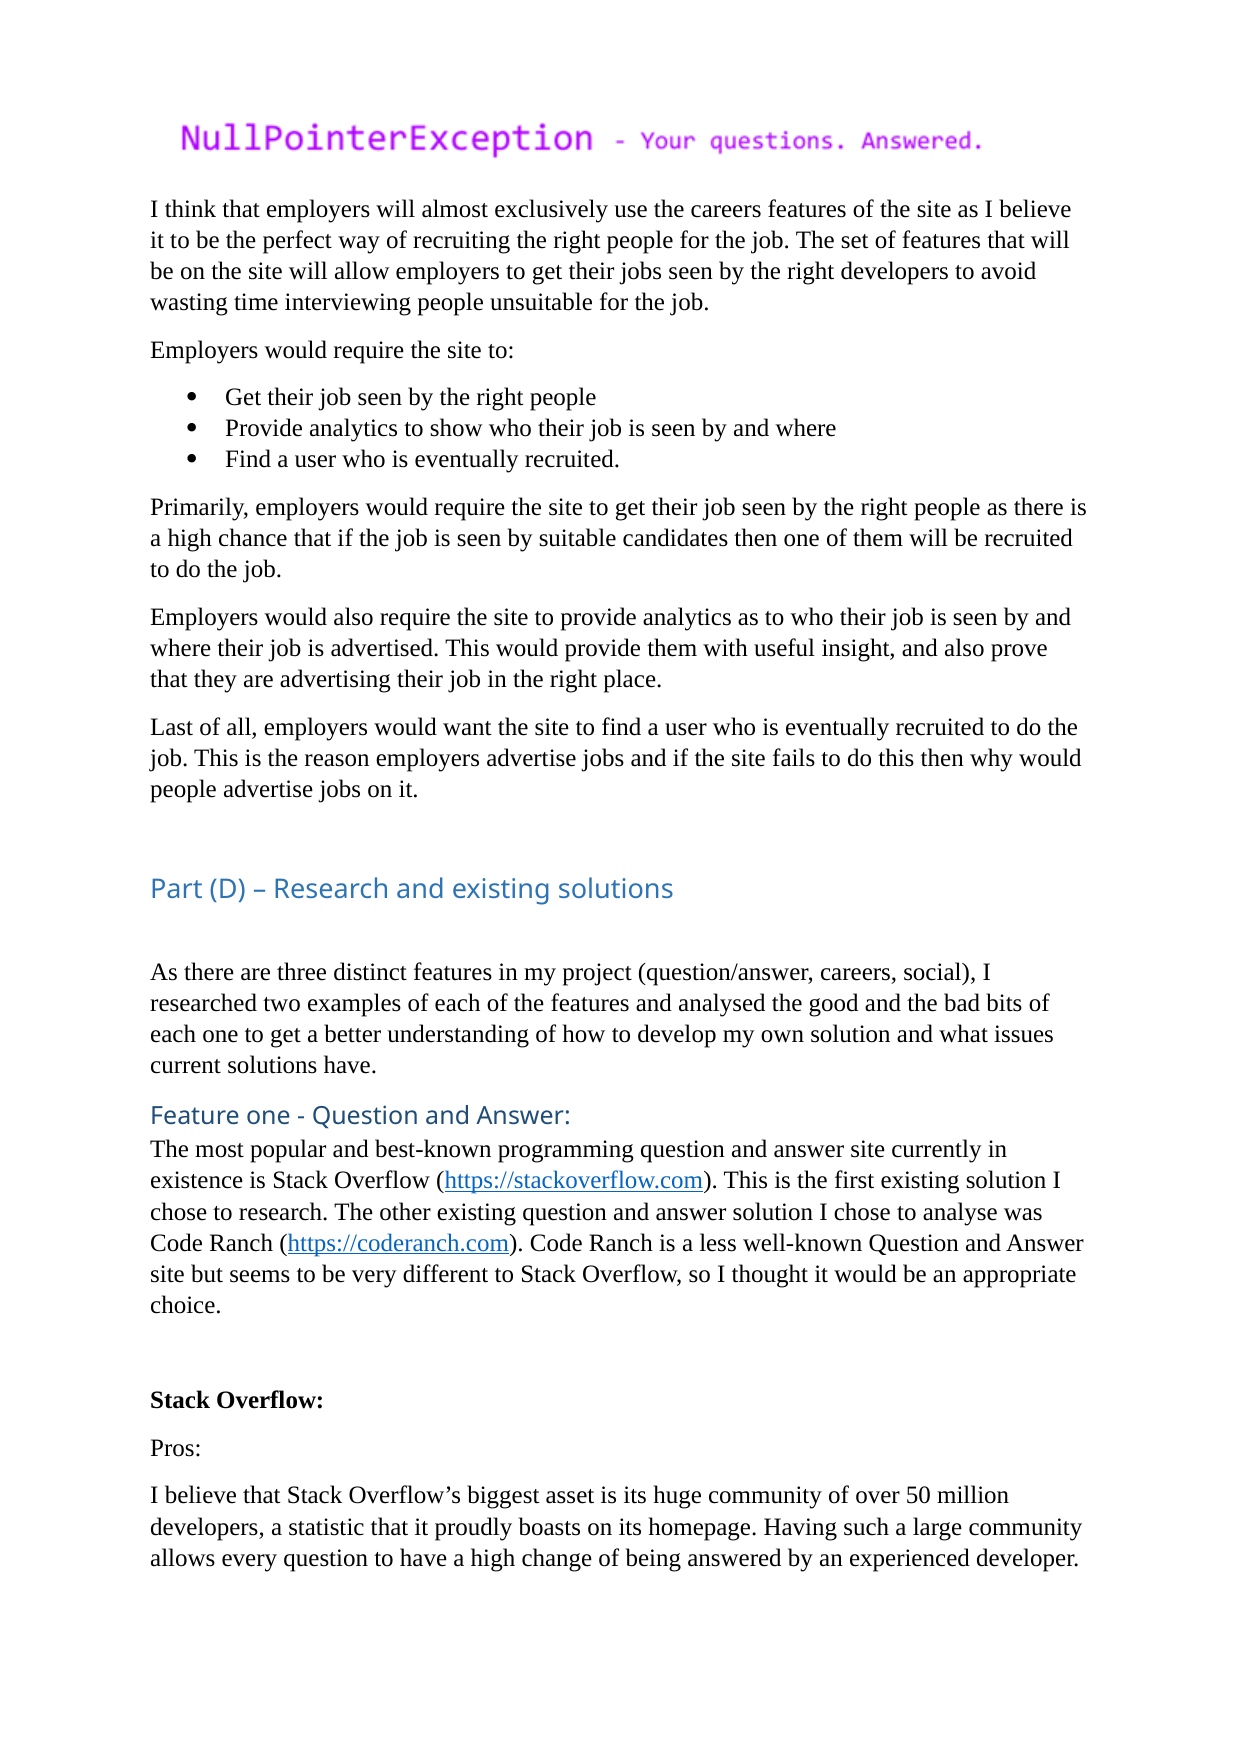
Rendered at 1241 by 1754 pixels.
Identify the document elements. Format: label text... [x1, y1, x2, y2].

text Employers would also require the site to provide analytics as to who their job is seen by and where their job is advertised. This would provide them with useful insight, and also prove that they are advertising their job in the right place. [150, 602, 1090, 693]
list Get their job seen by the right people [187, 382, 1090, 411]
text The most popular and best-known programming question and answer site currently in existence is Stack Overflow (https://stackoverflow.com). This is the first existing solution I chose to research. The other existing question and answer solution I chose to analyse was Code Ranch (https://coderanch.com). Code Ranch is a less well-known Question and Answer site but seems to be very different to Stack Overflow, so I thought it would be an appropriate choice. [150, 1134, 1090, 1318]
subtitle Feature one - Question and Answer: [150, 1098, 1090, 1132]
text Primarily, employers would require the site to get their job seen by the right people as there is a high chance that if the job is seen by suitable candidates then one of them will be recruited to do the job. [150, 492, 1090, 583]
text Pros: [150, 1433, 1090, 1462]
text Last of all, employers would want the site to find a user who is eventually recruited to do the job. This is the reason employers advertise jobs and if the site fails to do this then why would people advertise jobs on it. [150, 712, 1090, 803]
text I believe that Stack Overflow’s biggest asset is its huge community of over 50 million developers, a statistic that it proudly boasts on its homepage. Having such a large community allows every question to have a high change of being answered by an experienced developer. [150, 1481, 1090, 1571]
text Employers would require the site to: [150, 335, 1090, 363]
text I think that employers will almost exclusively use the careers features of the site as I believe it to be the perfect way of recruiting the right people for the job. The set of features that will be on the site will allow employers to get their jobs seen by the right developers to avoid wasting time interviewing people unsuitable for the job. [150, 194, 1090, 316]
picture [150, 73, 1091, 194]
subtitle Part (D) – Research and existing solutions [150, 869, 1090, 906]
text Stack Overflow: [150, 1385, 1090, 1414]
list Provide analytics to show who their job is seen by and where [187, 413, 1090, 442]
text As there are three distinct features in my project (question/answer, careers, social), I researched two examples of each of the features and analysed the good and the bad bits of each one to get a better understanding of how to develop my own solution and what issues current solutions have. [150, 957, 1090, 1079]
list Find a user who is eventually recruited. [187, 444, 1090, 473]
